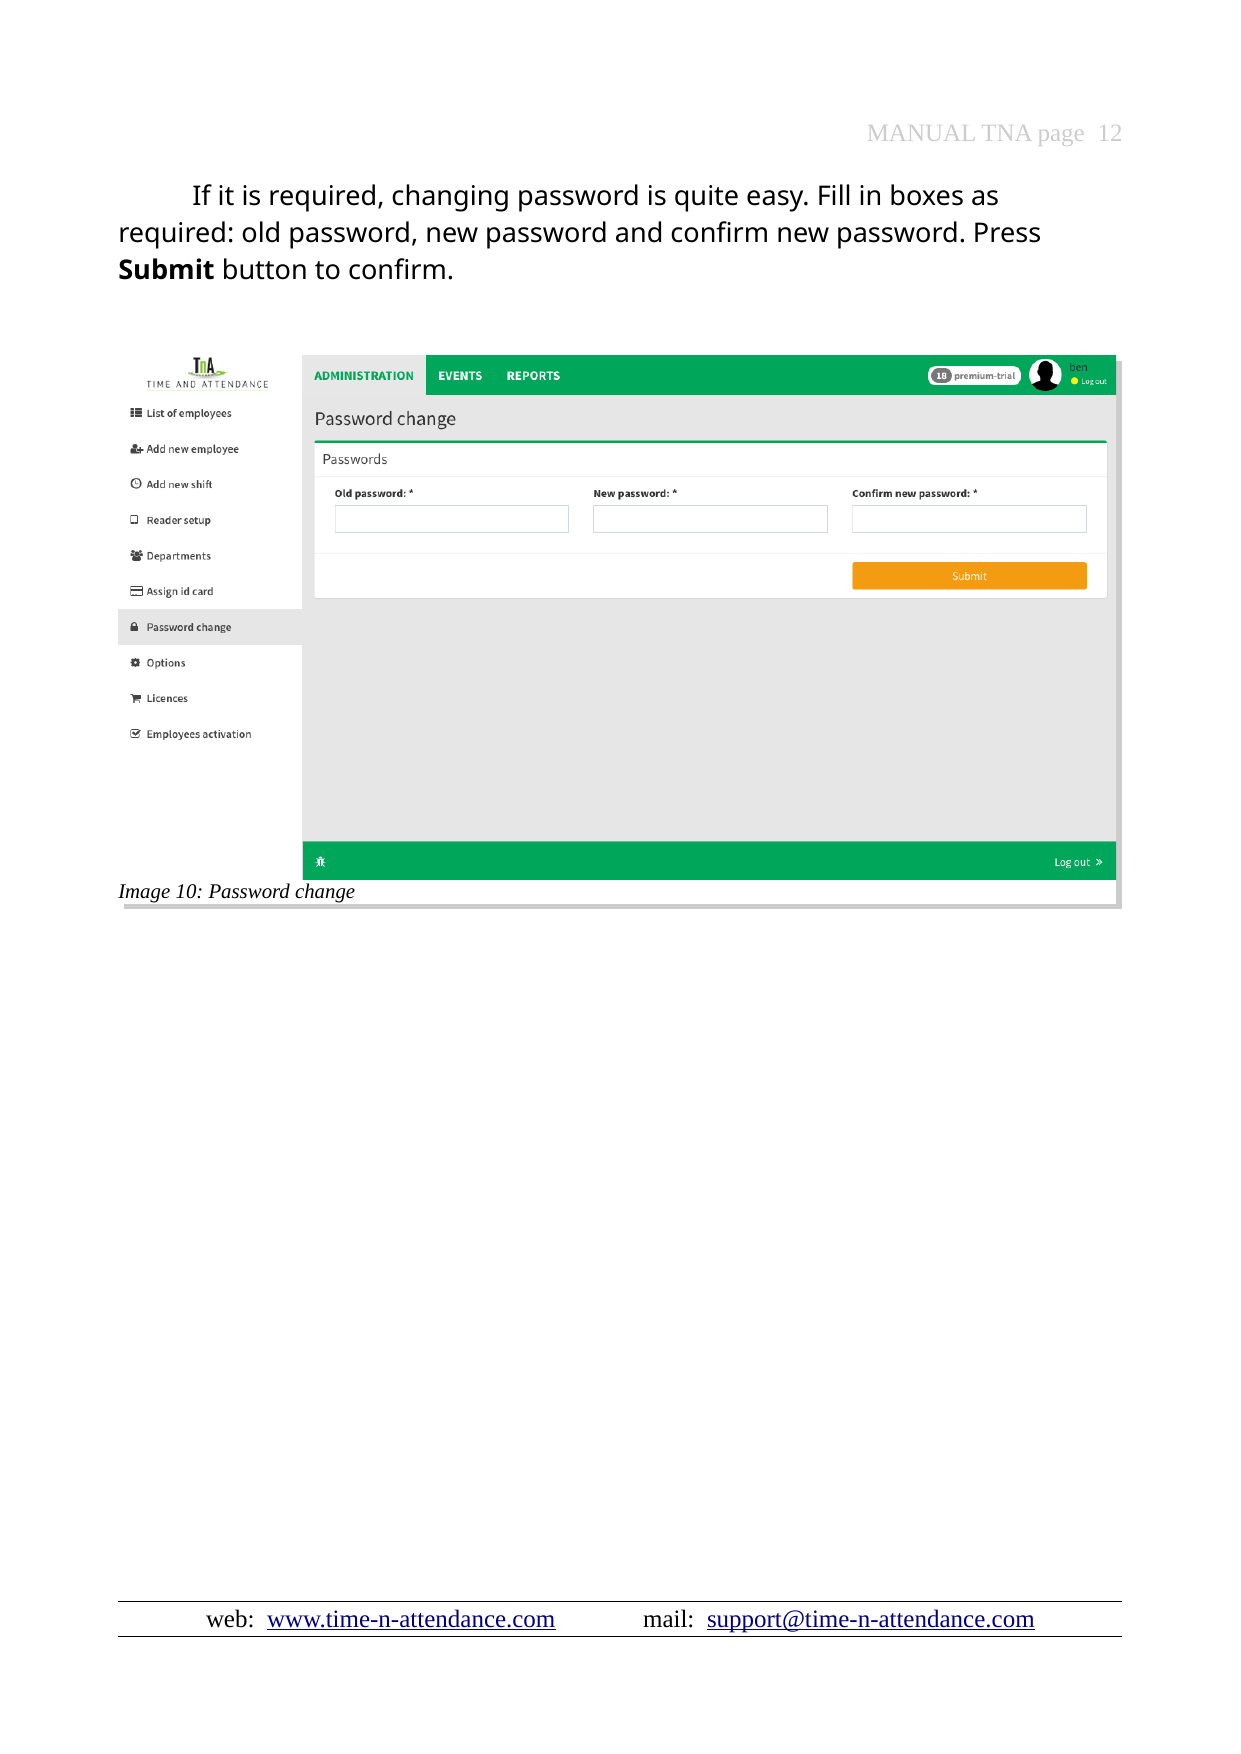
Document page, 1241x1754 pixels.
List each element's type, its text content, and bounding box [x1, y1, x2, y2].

text If it is required, changing password is quite easy. Fill in boxes as required: old password, new password and confirm new password. Press Submit button to confirm. [118, 176, 1122, 287]
picture [118, 355, 1117, 880]
text Image 10: Password change [118, 880, 1116, 903]
